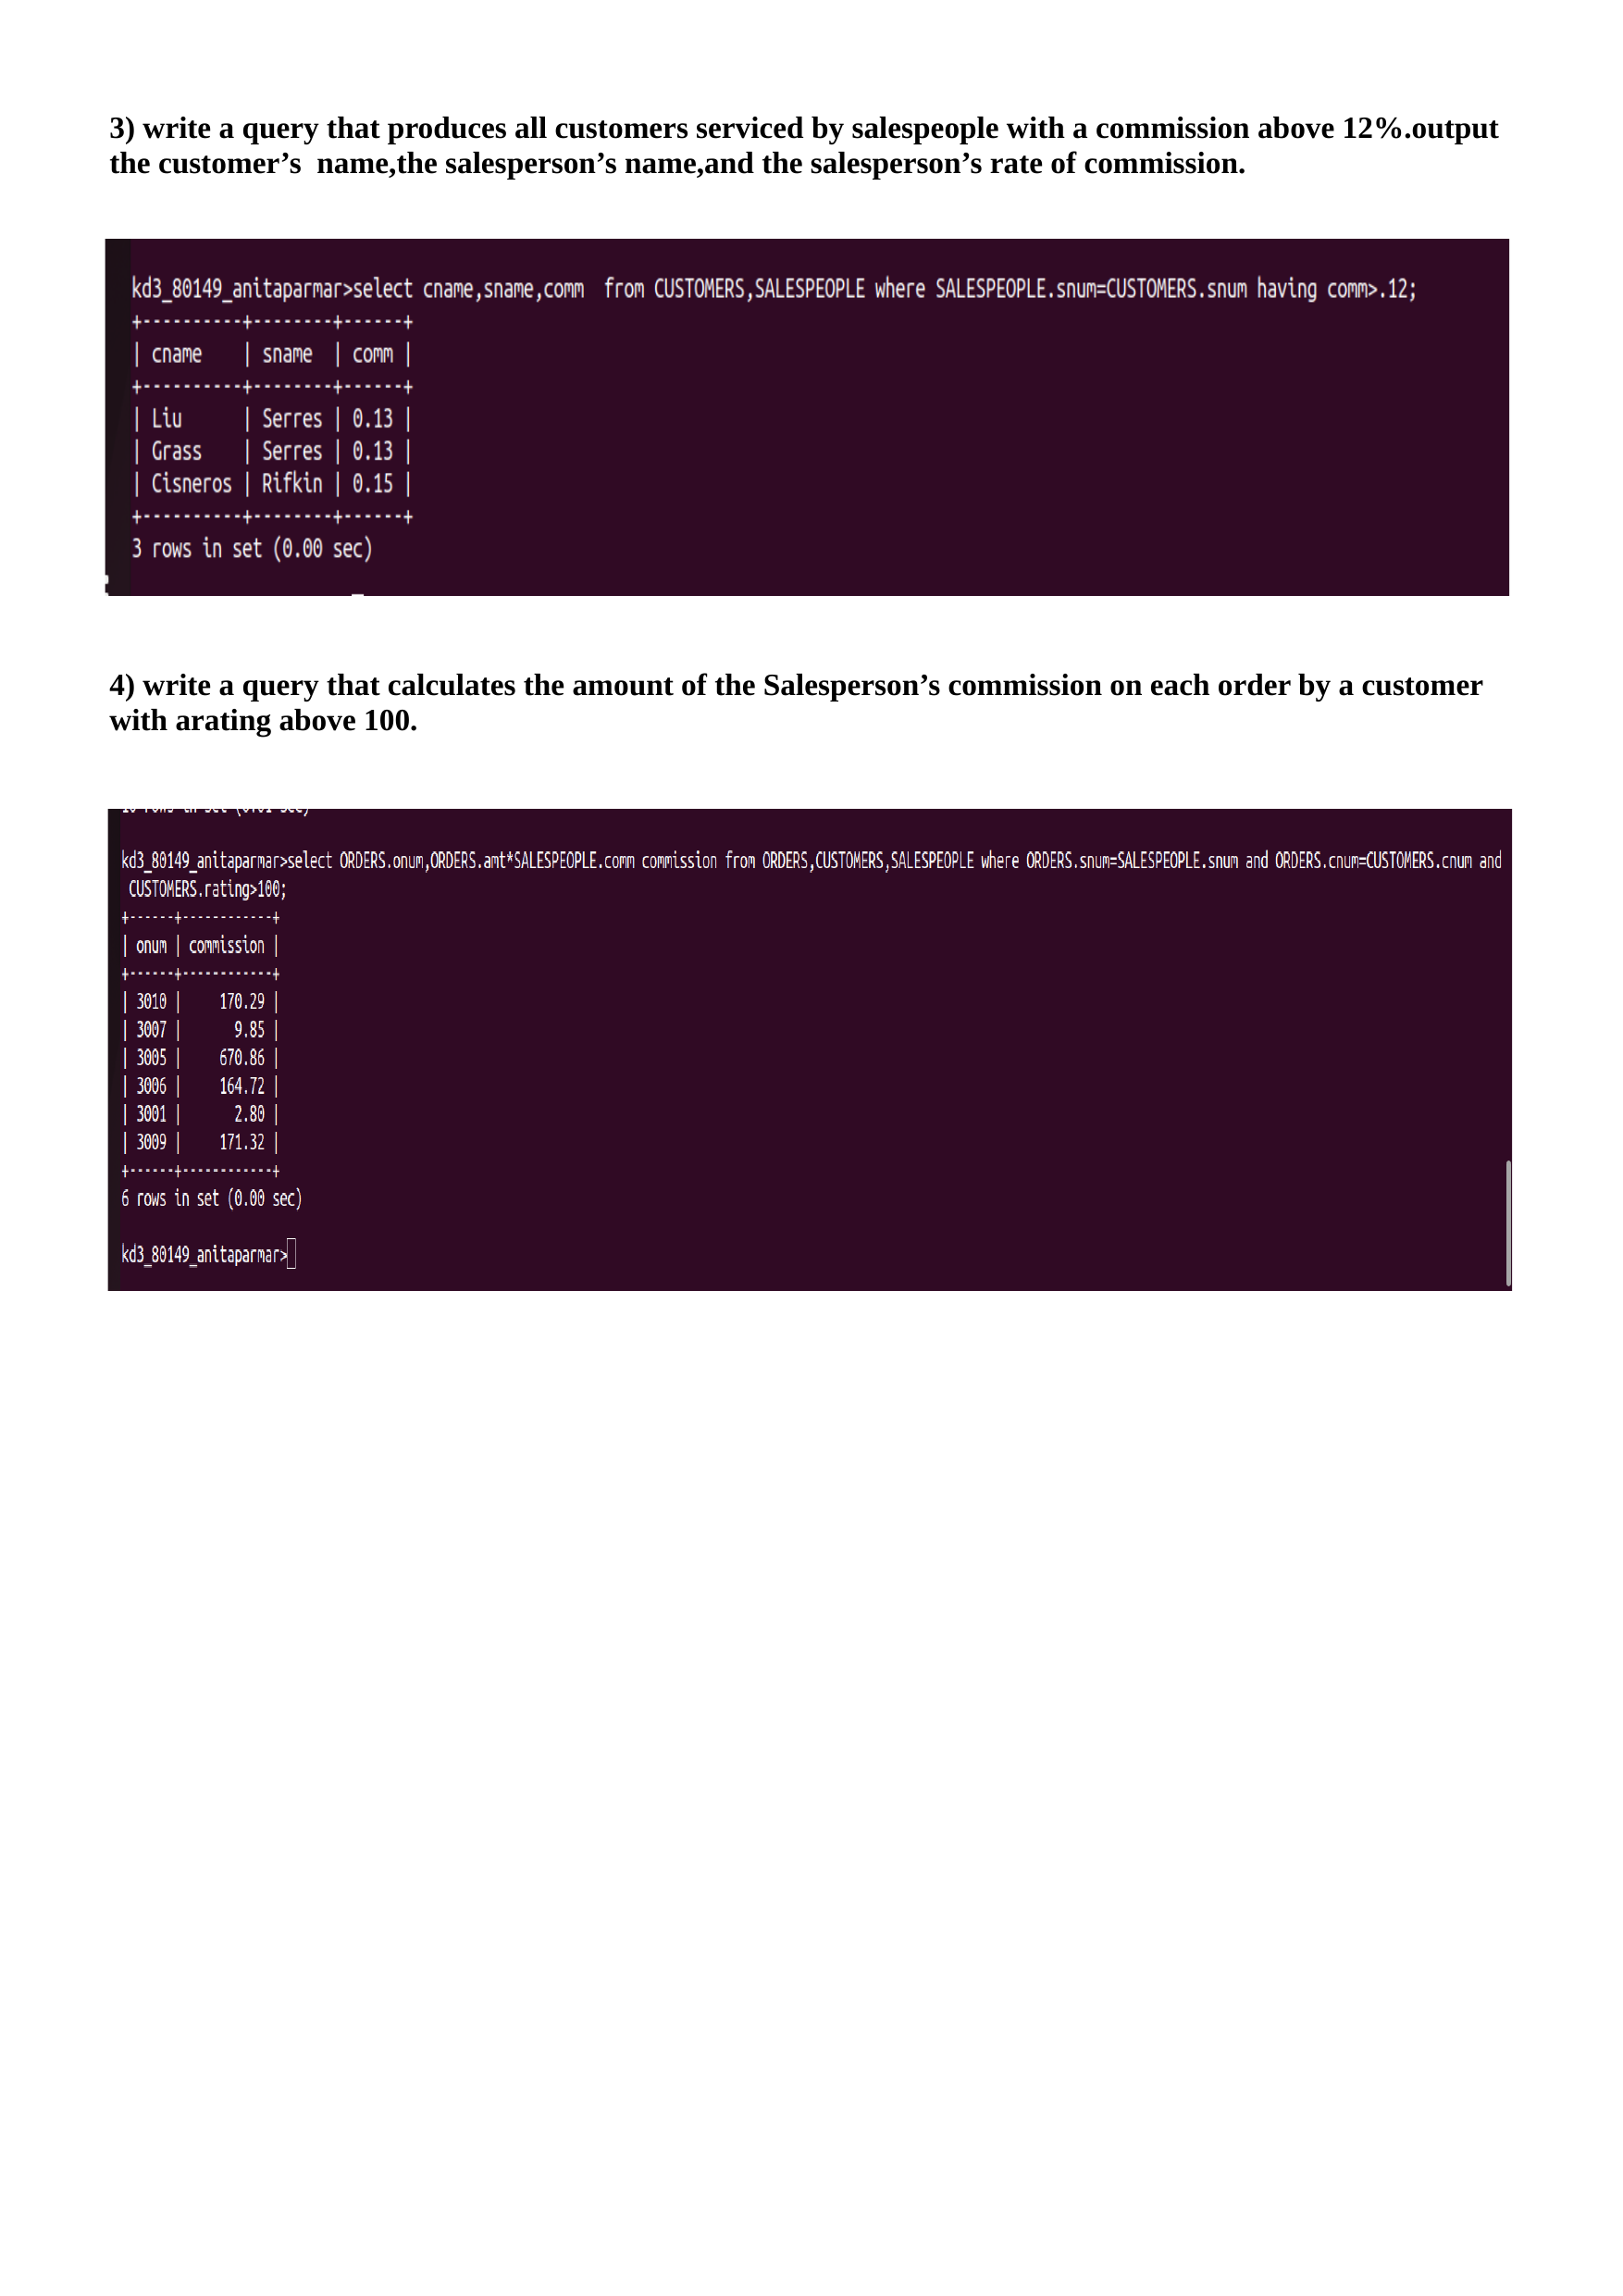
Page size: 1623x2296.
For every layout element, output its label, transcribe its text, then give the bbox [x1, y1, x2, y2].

picture [105, 239, 1510, 596]
text 4) write a query that calculates the amount of the Salesperson’s commission on each order by a customer with arating above 100. [109, 666, 1514, 738]
picture [107, 809, 1513, 1291]
text 3) write a query that produces all customers serviced by salespeople with a commission above 12%.output the customer’s name,the salesperson’s name,and the salesperson’s rate of commission. [109, 109, 1514, 180]
